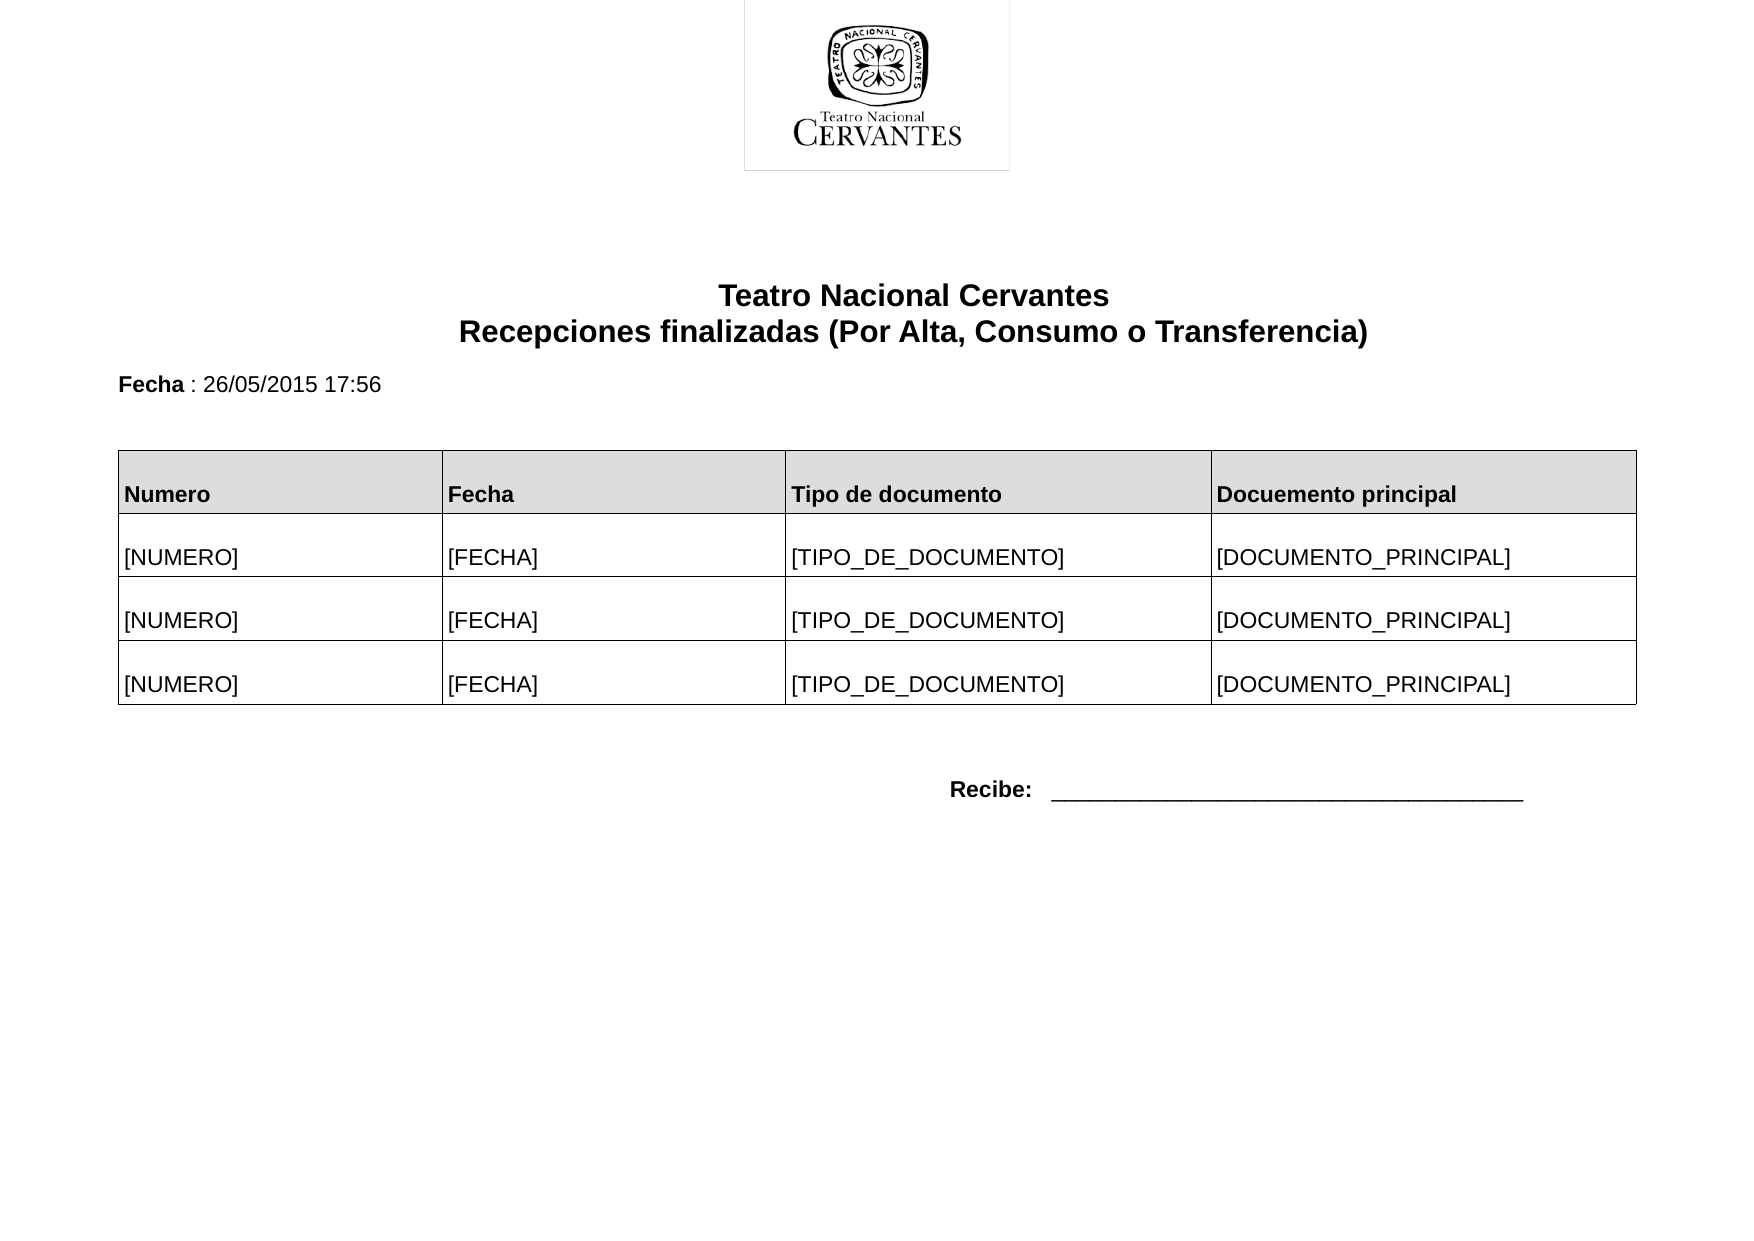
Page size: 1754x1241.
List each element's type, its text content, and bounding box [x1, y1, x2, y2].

table_cell [FECHA] [443, 514, 785, 576]
table_cell [NUMERO] [119, 641, 442, 704]
picture [744, 0, 1010, 171]
table_cell [FECHA] [443, 577, 785, 640]
table_header Docuemento principal [1212, 451, 1636, 513]
table_header Tipo de documento [786, 451, 1211, 513]
text Teatro Nacional Cervantes [118, 277, 1636, 313]
table_header Fecha [443, 451, 785, 513]
table_header Numero [119, 451, 442, 513]
table_cell [NUMERO] [119, 577, 442, 640]
text Recibe: _____________________________________ [118, 776, 1636, 802]
table_cell [TIPO_DE_DOCUMENTO] [786, 514, 1211, 576]
table_cell [DOCUMENTO_PRINCIPAL] [1212, 641, 1636, 704]
table_cell [FECHA] [443, 641, 785, 704]
table_cell [TIPO_DE_DOCUMENTO] [786, 577, 1211, 640]
text Recepciones finalizadas (Por Alta, Consumo o Transferencia) [118, 313, 1636, 349]
table_cell [NUMERO] [119, 514, 442, 576]
table_cell [TIPO_DE_DOCUMENTO] [786, 641, 1211, 704]
table_cell [DOCUMENTO_PRINCIPAL] [1212, 577, 1636, 640]
table_cell [DOCUMENTO_PRINCIPAL] [1212, 514, 1636, 576]
text Fecha : 26/05/2015 17:56 [118, 371, 1636, 397]
